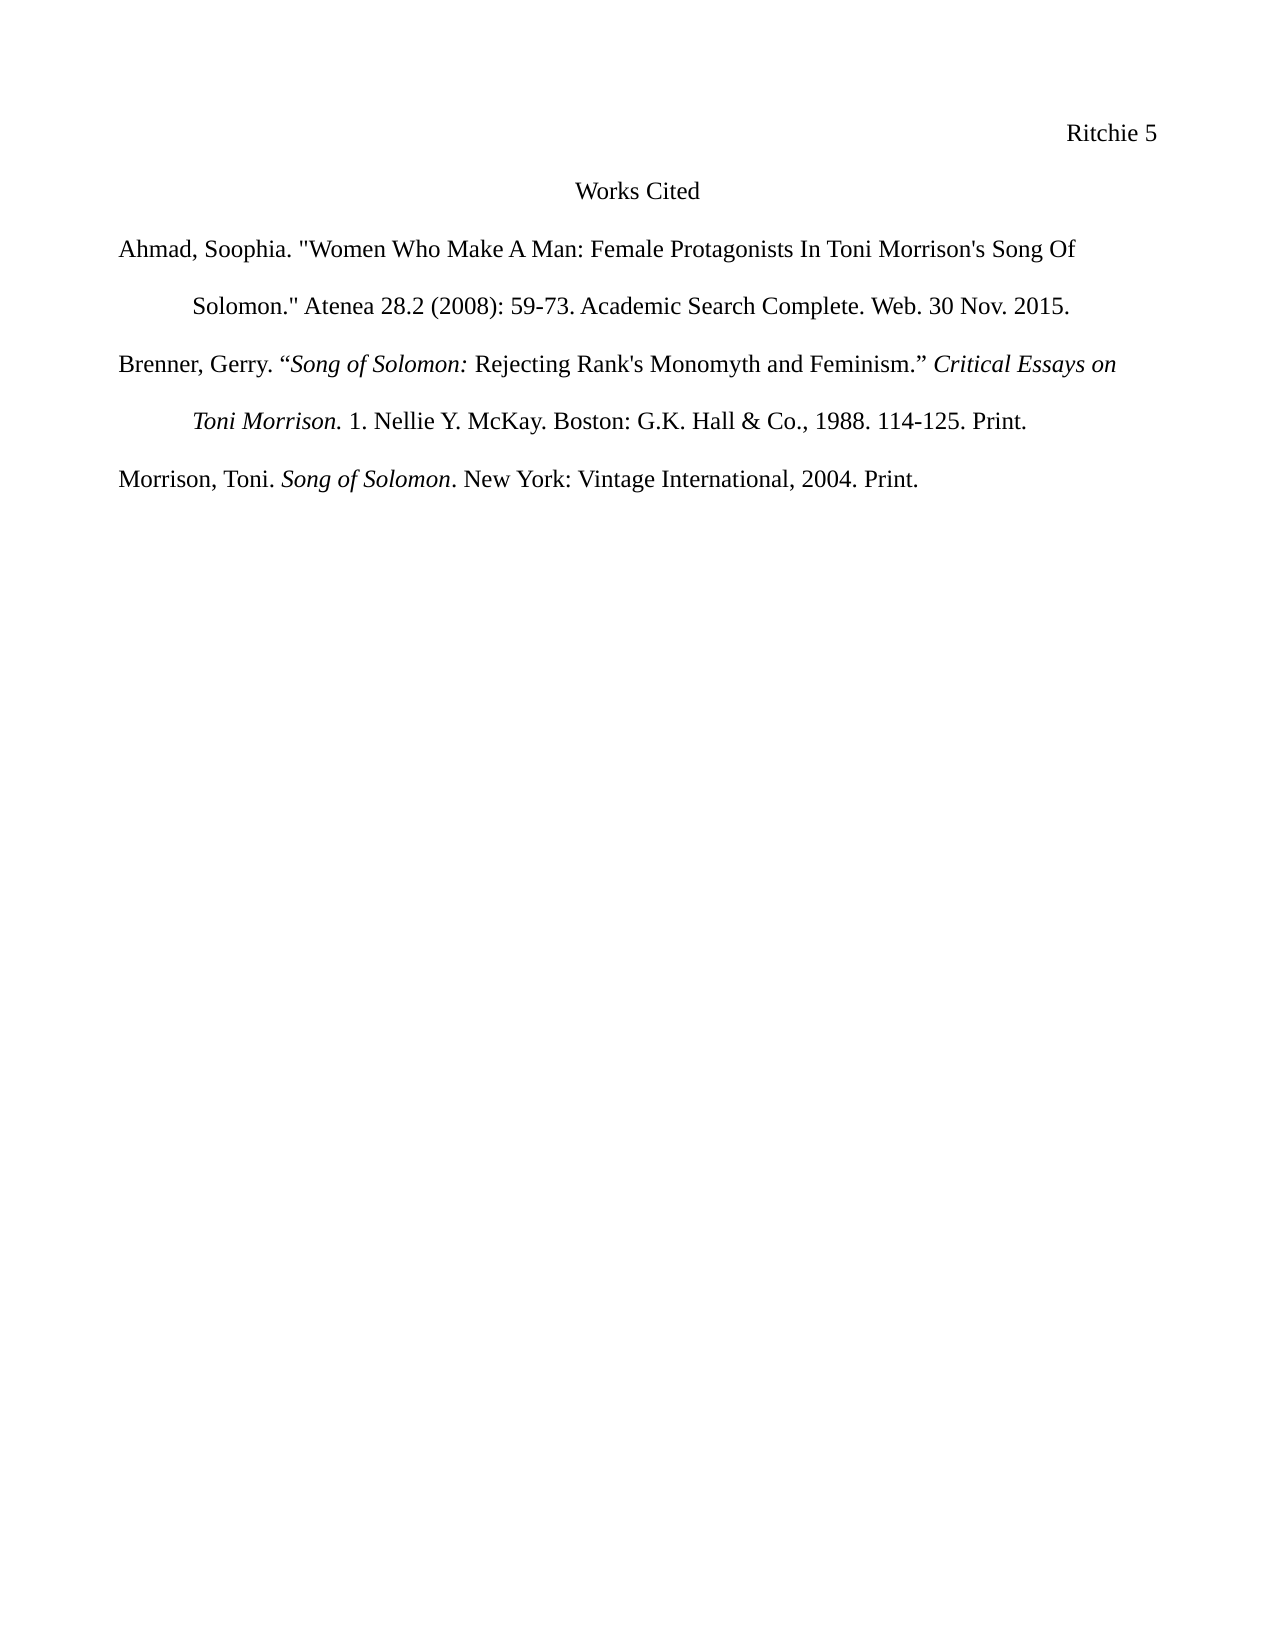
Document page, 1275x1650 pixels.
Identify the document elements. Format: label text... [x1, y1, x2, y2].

text Brenner, Gerry. “Song of Solomon: Rejecting Rank's Monomyth and Feminism.” Critical Essays on Toni Morrison. 1. Nellie Y. McKay. Boston: G.K. Hall & Co., 1988. 114-125. Print. [118, 349, 1157, 435]
text Ahmad, Soophia. "Women Who Make A Man: Female Protagonists In Toni Morrison's Song Of Solomon." Atenea 28.2 (2008): 59-73. Academic Search Complete. Web. 30 Nov. 2015. [118, 234, 1157, 320]
text Works Cited [118, 176, 1157, 205]
text Morrison, Toni. Song of Solomon. New York: Vintage International, 2004. Print. [118, 464, 1157, 493]
